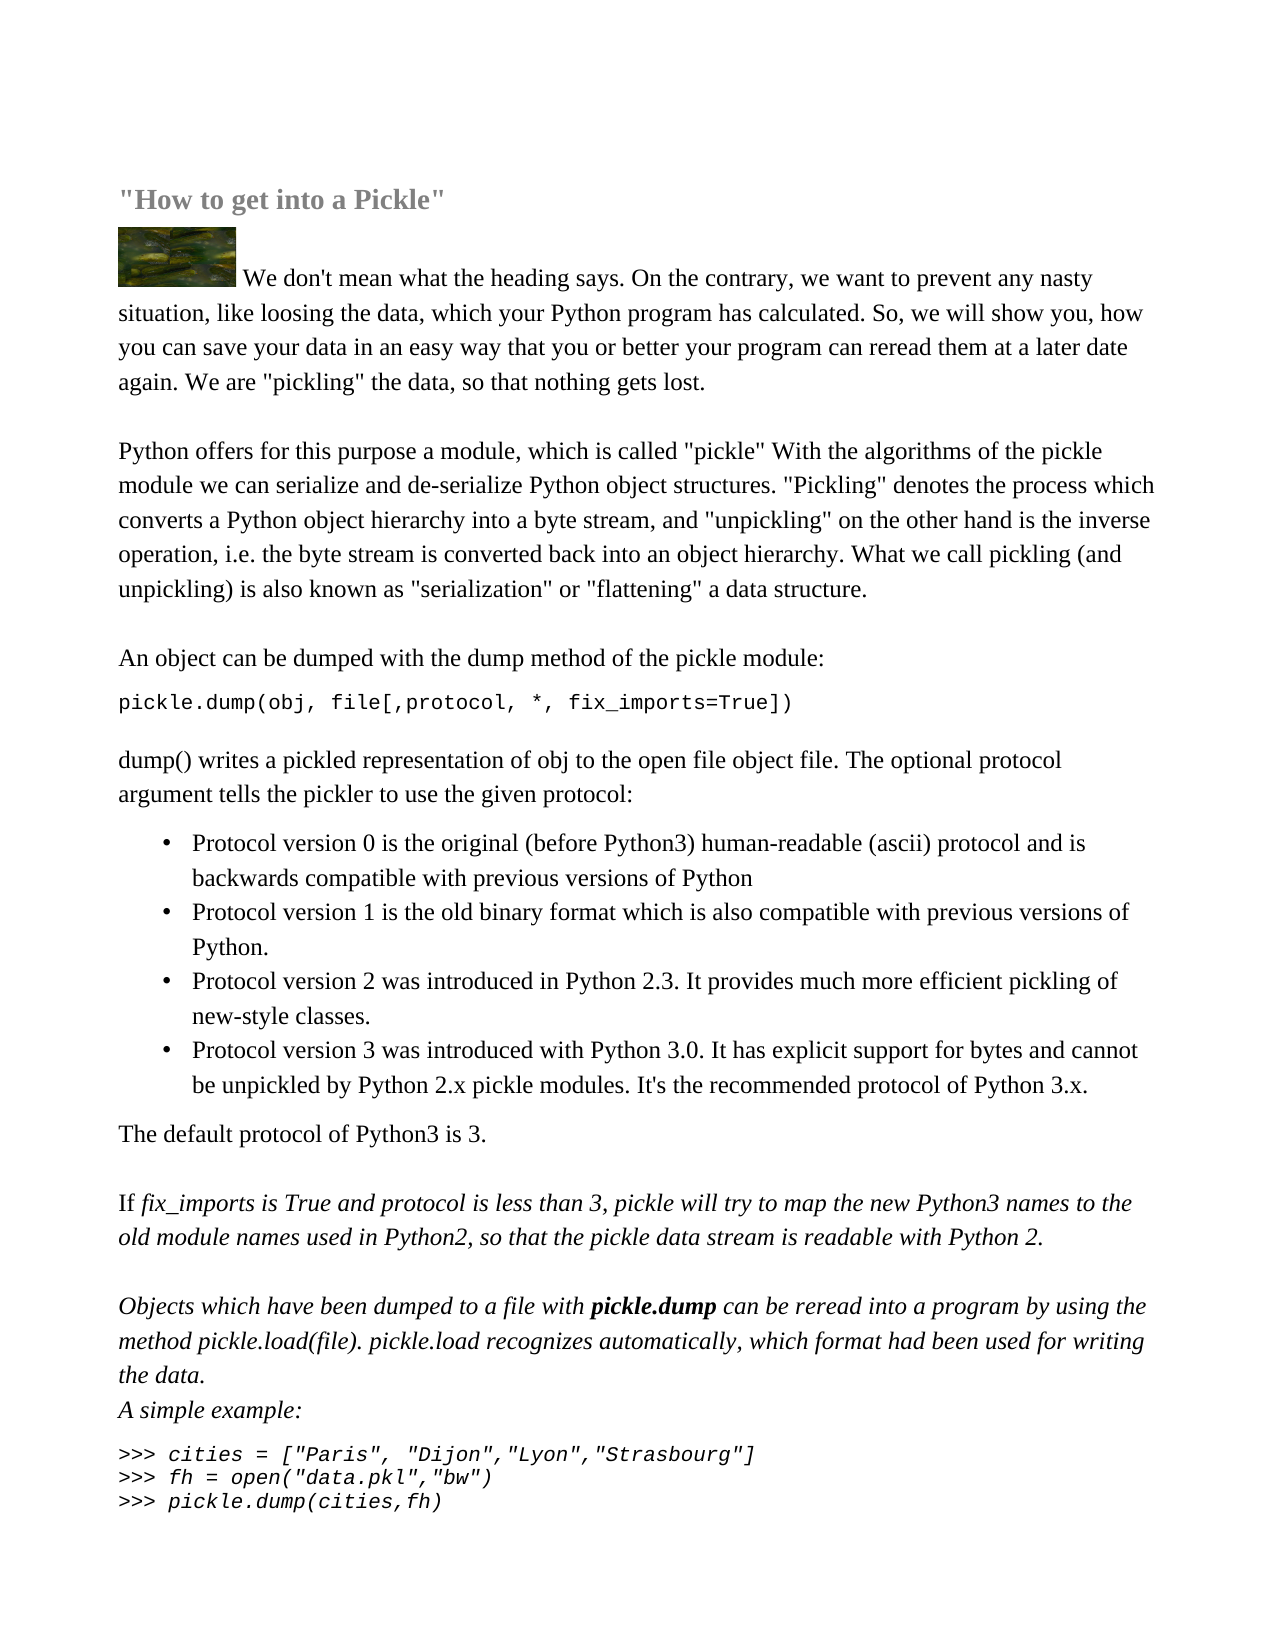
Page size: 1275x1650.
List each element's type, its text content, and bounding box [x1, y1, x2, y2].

text >>> pickle.dump(cities,fh) [118, 1491, 1157, 1515]
text The default protocol of Python3 is 3. If fix_imports is True and protocol is less than 3, pickle will try to map the new Python3 names to the old module names used in Python2, so that the pickle data stream is readable with Python 2. Objects which have been dumped to a file with pickle.dump can be reread into a program by using the method pickle.load(file). pickle.load recognizes automatically, which format had been used for writing the data. A simple example: [118, 1119, 1157, 1423]
list Protocol version 2 was introduced in Python 2.3. It provides much more efficient pickling of new-style classes. [162, 966, 1157, 1029]
text We don't mean what the heading says. On the contrary, we want to prevent any nasty situation, like loosing the data, which your Python program has calculated. So, we will show you, how you can save your data in an easy way that you or better your program can reread them at a later date again. We are "pickling" the data, so that nothing gets lost. Python offers for this purpose a module, which is called "pickle" With the algorithms of the pickle module we can serialize and de-serialize Python object structures. "Pickling" denotes the process which converts a Python object hierarchy into a byte stream, and "unpickling" on the other hand is the inverse operation, i.e. the byte stream is converted back into an object hierarchy. What we call pickling (and unpickling) is also known as "serialization" or "flattening" a data structure. An object can be dumped with the dump method of the pickle module: [118, 228, 1157, 671]
list Protocol version 3 was introduced with Python 3.0. It has explicit support for bytes and cannot be unpickled by Python 2.x pickle modules. It's the recommended protocol of Python 3.x. [162, 1035, 1157, 1098]
text pickle.dump(obj, file[,protocol, *, fix_imports=True]) [118, 692, 1157, 715]
text >>> cities = ["Paris", "Dijon","Lyon","Strasbourg"] [118, 1444, 1157, 1467]
text dump() writes a pickled representation of obj to the open file object file. The optional protocol argument tells the pickler to use the given protocol: [118, 745, 1157, 808]
text >>> fh = open("data.pkl","bw") [118, 1467, 1157, 1491]
list Protocol version 1 is the old binary format which is also compatible with previous versions of Python. [162, 897, 1157, 961]
picture [118, 227, 237, 287]
subtitle "How to get into a Pickle" [118, 182, 1157, 215]
list Protocol version 0 is the original (before Python3) human-readable (ascii) protocol and is backwards compatible with previous versions of Python [162, 828, 1157, 892]
